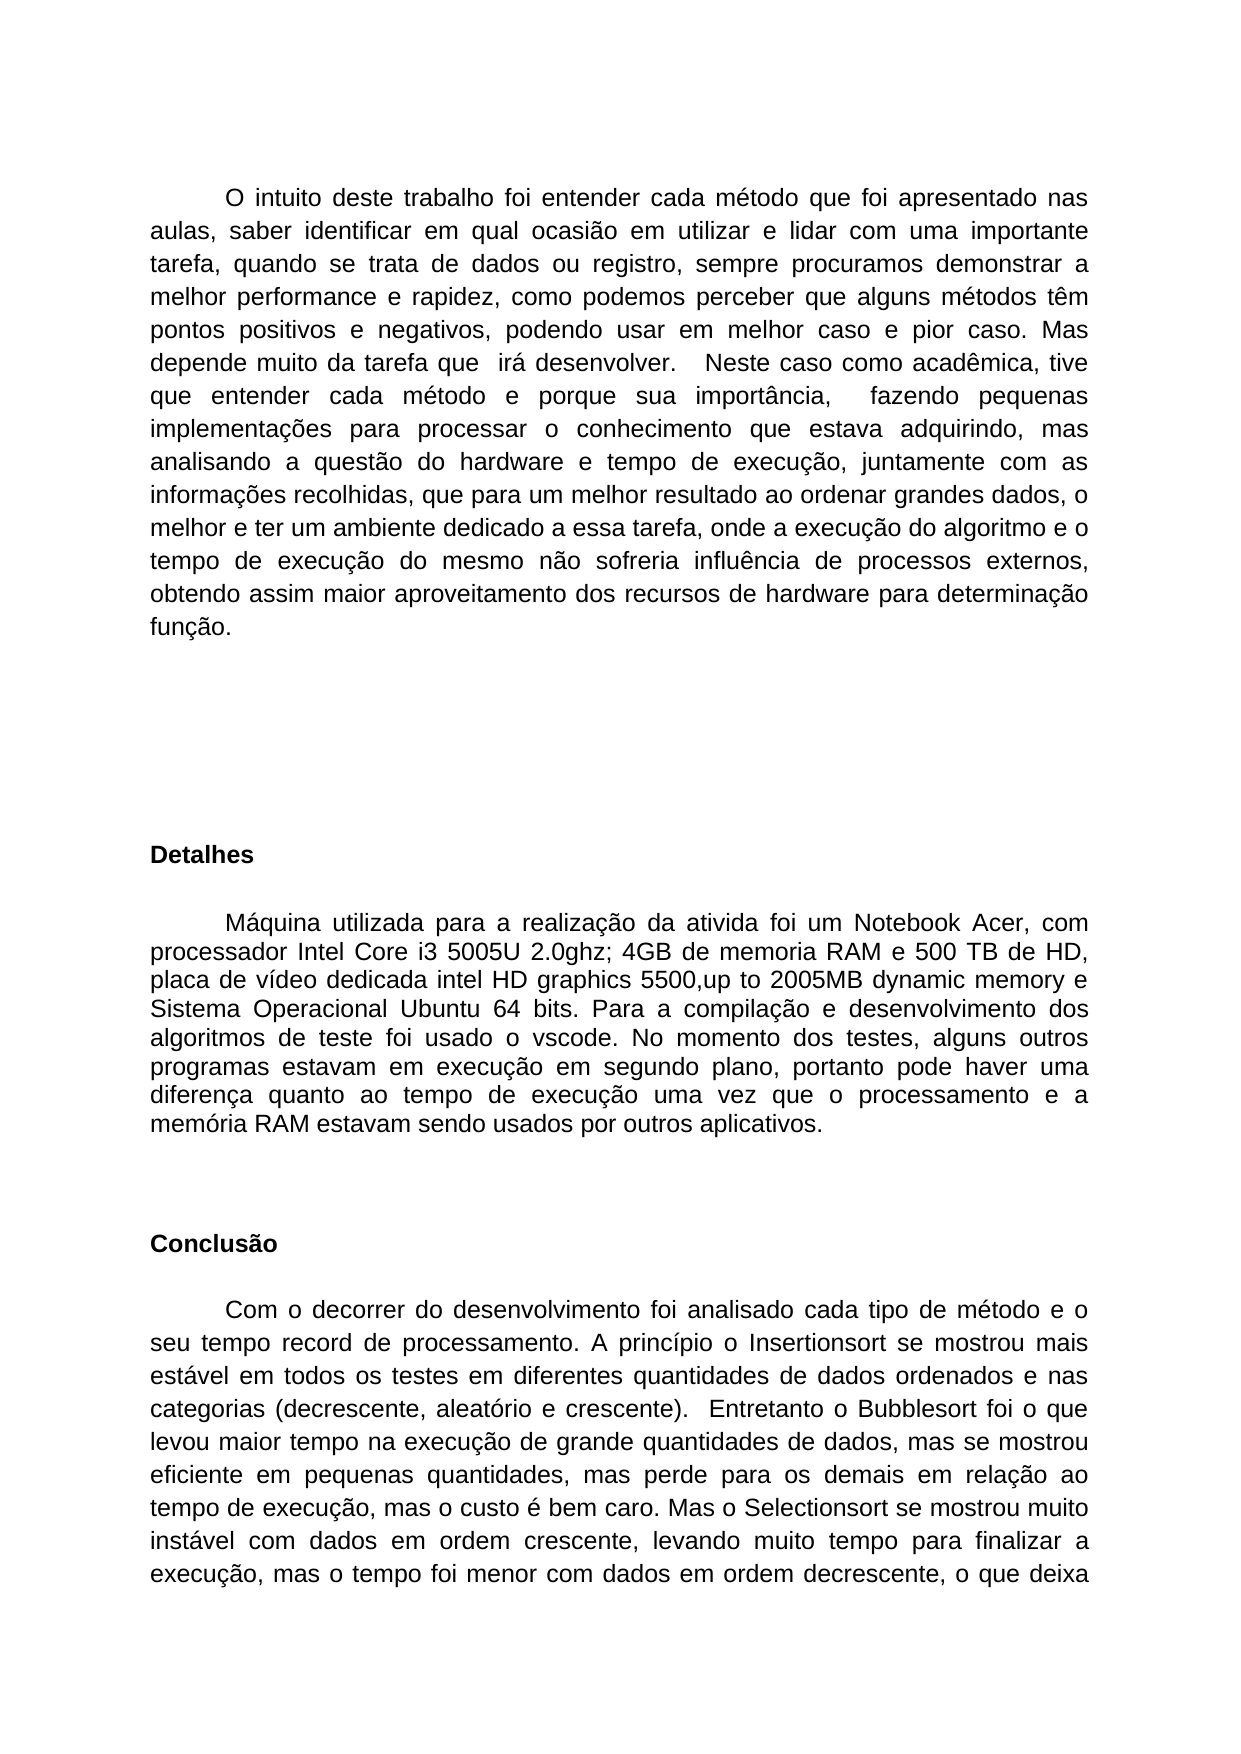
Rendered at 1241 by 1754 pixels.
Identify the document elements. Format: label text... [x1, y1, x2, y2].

text Conclusão [150, 1229, 1090, 1257]
text O intuito deste trabalho foi entender cada método que foi apresentado nas aulas, saber identificar em qual ocasião em utilizar e lidar com uma importante tarefa, quando se trata de dados ou registro, sempre procuramos demonstrar a melhor performance e rapidez, como podemos perceber que alguns métodos têm pontos positivos e negativos, podendo usar em melhor caso e pior caso. Mas depende muito da tarefa que irá desenvolver. Neste caso como acadêmica, tive que entender cada método e porque sua importância, fazendo pequenas implementações para processar o conhecimento que estava adquirindo, mas analisando a questão do hardware e tempo de execução, juntamente com as informações recolhidas, que para um melhor resultado ao ordenar grandes dados, o melhor e ter um ambiente dedicado a essa tarefa, onde a execução do algoritmo e o tempo de execução do mesmo não sofreria influência de processos externos, obtendo assim maior aproveitamento dos recursos de hardware para determinação função. [150, 183, 1090, 641]
text Com o decorrer do desenvolvimento foi analisado cada tipo de método e o seu tempo record de processamento. A princípio o Insertionsort se mostrou mais estável em todos os testes em diferentes quantidades de dados ordenados e nas categorias (decrescente, aleatório e crescente). Entretanto o Bubblesort foi o que levou maior tempo na execução de grande quantidades de dados, mas se mostrou eficiente em pequenas quantidades, mas perde para os demais em relação ao tempo de execução, mas o custo é bem caro. Mas o Selectionsort se mostrou muito instável com dados em ordem crescente, levando muito tempo para finalizar a execução, mas o tempo foi menor com dados em ordem decrescente, o que deixa [150, 1295, 1090, 1588]
text Máquina utilizada para a realização da ativida foi um Notebook Acer, com processador Intel Core i3 5005U 2.0ghz; 4GB de memoria RAM e 500 TB de HD, placa de vídeo dedicada intel HD graphics 5500,up to 2005MB dynamic memory e Sistema Operacional Ubuntu 64 bits. Para a compilação e desenvolvimento dos algoritmos de teste foi usado o vscode. No momento dos testes, alguns outros programas estavam em execução em segundo plano, portanto pode haver uma diferença quanto ao tempo de execução uma vez que o processamento e a memória RAM estavam sendo usados por outros aplicativos. [150, 908, 1090, 1138]
text Detalhes [150, 839, 1090, 868]
